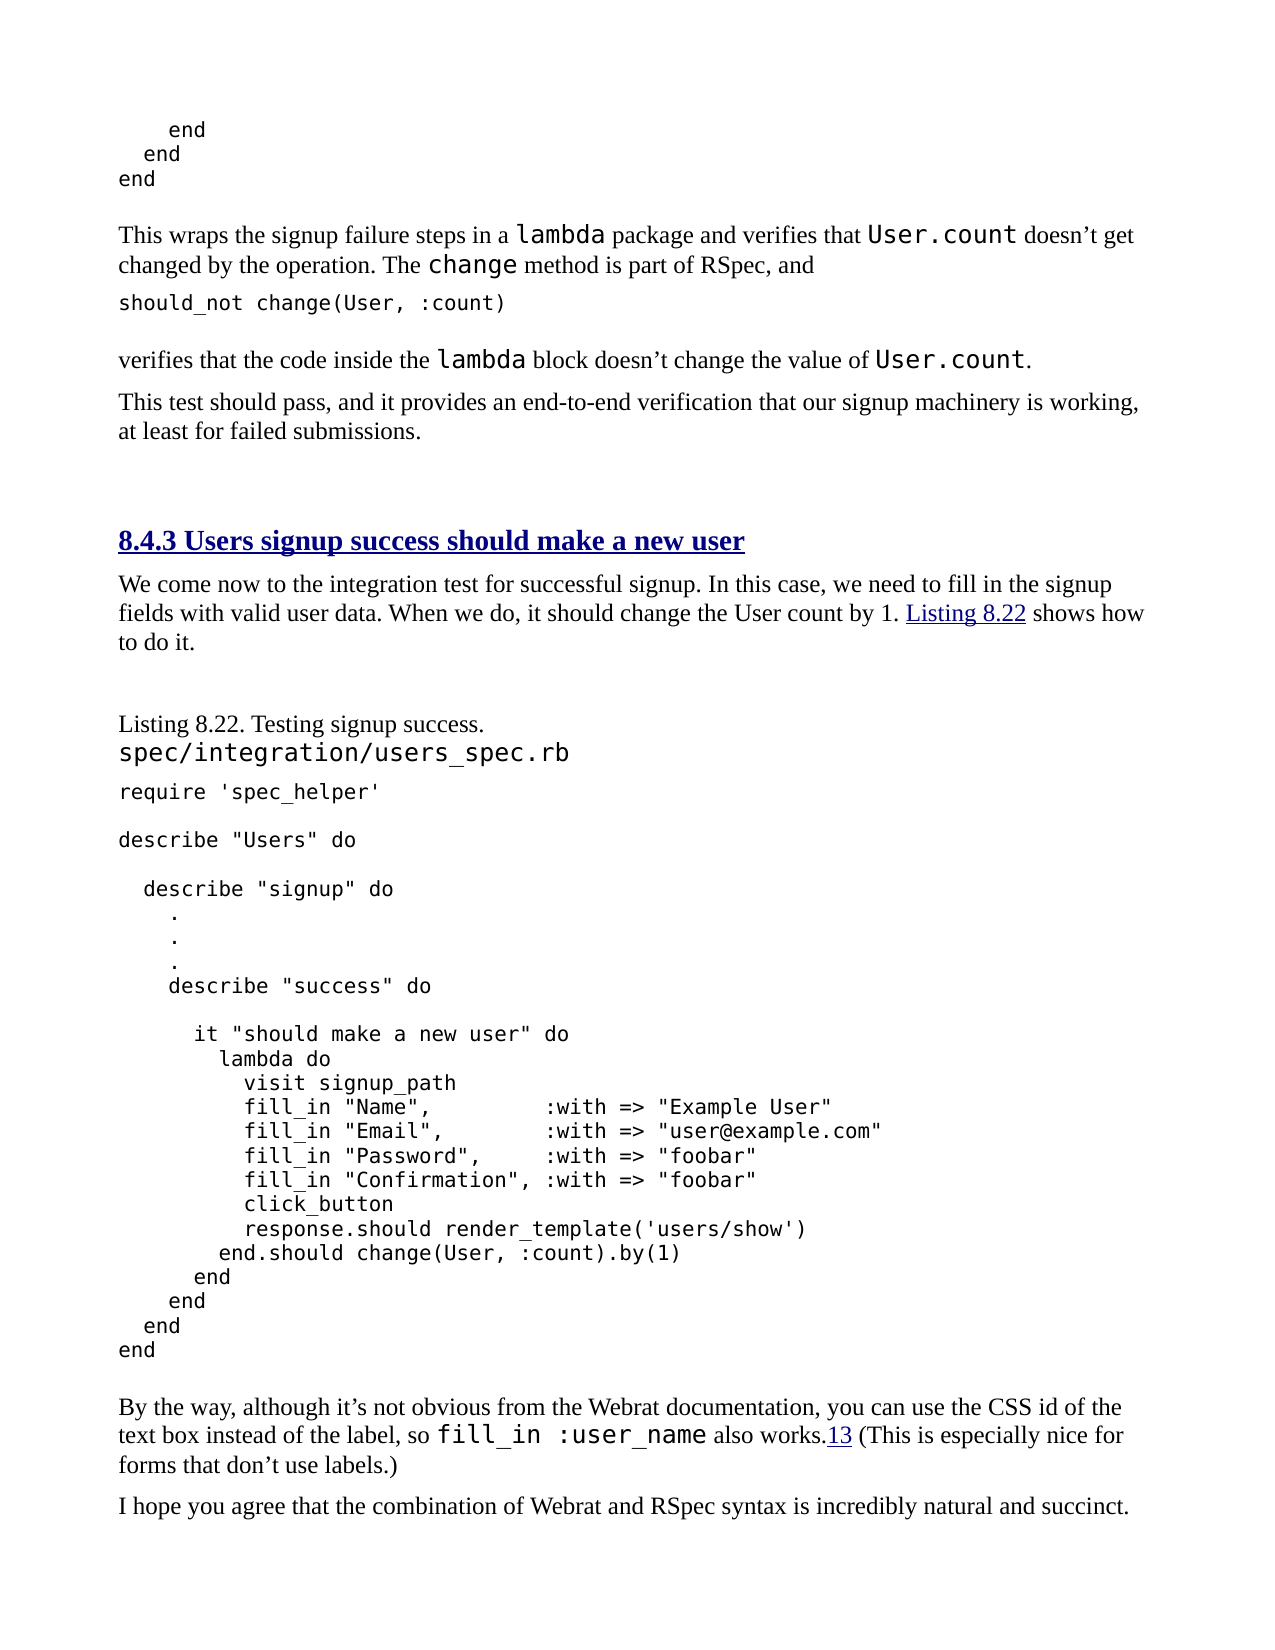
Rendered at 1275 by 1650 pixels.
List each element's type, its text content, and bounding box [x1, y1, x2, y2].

text should_not change(User, :count) [118, 291, 1157, 316]
text require 'spec_helper' [118, 780, 1157, 804]
text Listing 8.22. Testing signup success. spec/integration/users_spec.rb [118, 709, 1157, 767]
text end [118, 142, 1157, 167]
text end [118, 1314, 1157, 1338]
text click_button [118, 1192, 1157, 1217]
text fill_in "Name", :with => "Example User" [118, 1095, 1157, 1119]
text . [118, 901, 1157, 925]
text it "should make a new user" do [118, 1022, 1157, 1047]
text . [118, 950, 1157, 974]
text This test should pass, and it provides an end-to-end verification that our signup machinery is working, at least for failed submissions. [118, 387, 1157, 444]
text This wraps the signup failure steps in a lambda package and verifies that User.count doesn’t get changed by the operation. The change method is part of RSpec, and [118, 220, 1157, 279]
text describe "success" do [118, 974, 1157, 998]
text end [118, 167, 1157, 191]
subtitle 8.4.3 Users signup success should make a new user [118, 523, 1157, 557]
text end.should change(User, :count).by(1) [118, 1241, 1157, 1265]
text We come now to the integration test for successful signup. In this case, we need to fill in the signup fields with valid user data. When we do, it should change the User count by 1. Listing 8.22 shows how to do it. [118, 569, 1157, 656]
text verifies that the code inside the lambda block doesn’t change the value of User.count. [118, 345, 1157, 374]
text end [118, 1289, 1157, 1314]
text end [118, 118, 1157, 142]
text lambda do [118, 1047, 1157, 1071]
text fill_in "Confirmation", :with => "foobar" [118, 1168, 1157, 1192]
text end [118, 1265, 1157, 1289]
text end [118, 1338, 1157, 1362]
text response.should render_template('users/show') [118, 1217, 1157, 1241]
text By the way, although it’s not obvious from the Webrat documentation, you can use the CSS id of the text box instead of the label, so fill_in :user_name also works.13 (This is especially nice for forms that don’t use labels.) [118, 1392, 1157, 1478]
text . [118, 925, 1157, 950]
text fill_in "Password", :with => "foobar" [118, 1144, 1157, 1168]
text describe "signup" do [118, 877, 1157, 901]
text fill_in "Email", :with => "user@example.com" [118, 1119, 1157, 1144]
text describe "Users" do [118, 828, 1157, 853]
text I hope you agree that the combination of Webrat and RSpec syntax is incredibly natural and succinct. [118, 1491, 1157, 1520]
text visit signup_path [118, 1071, 1157, 1095]
